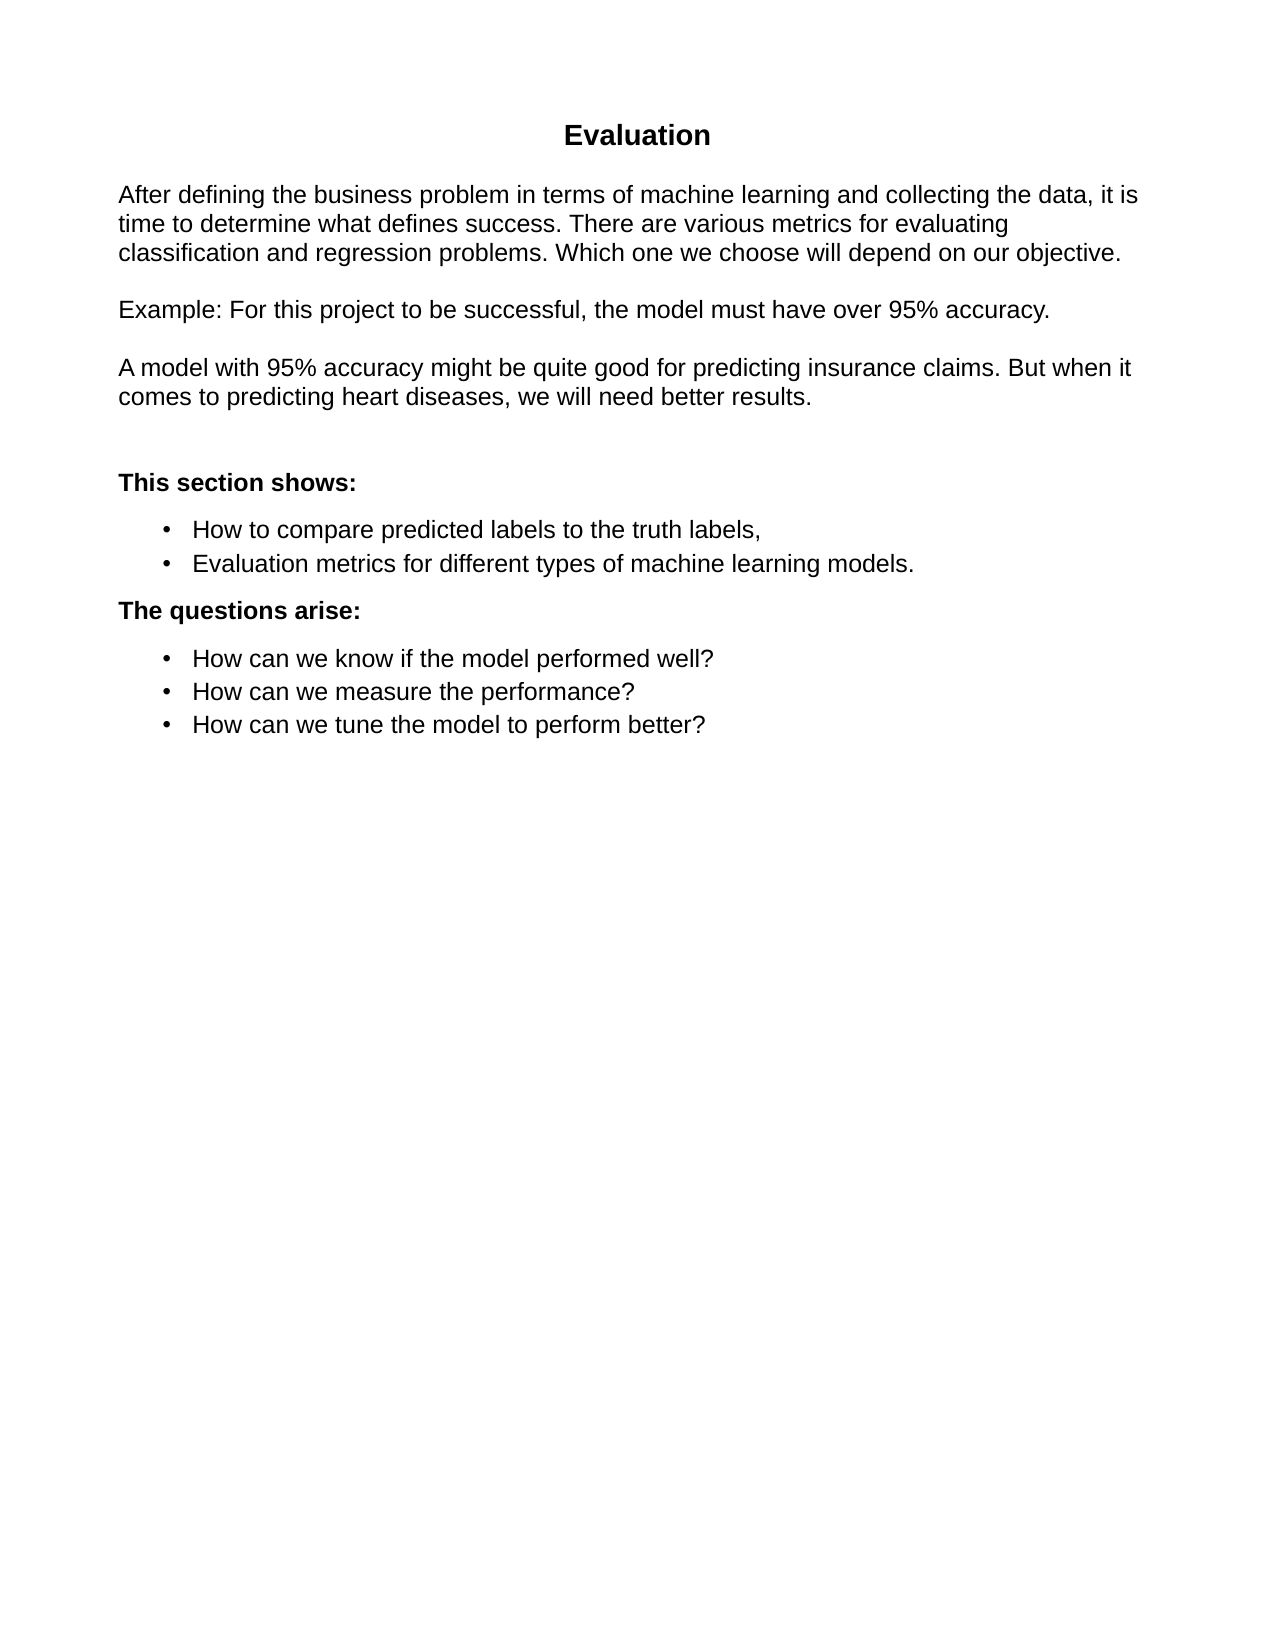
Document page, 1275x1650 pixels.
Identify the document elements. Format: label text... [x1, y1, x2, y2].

text After defining the business problem in terms of machine learning and collecting the data, it is time to determine what defines success. There are various metrics for evaluating classification and regression problems. Which one we choose will depend on our objective. [118, 180, 1157, 267]
list How can we measure the performance? [162, 677, 1157, 706]
list Evaluation metrics for different types of machine learning models. [162, 549, 1157, 577]
list How to compare predicted labels to the truth labels, [162, 516, 1157, 544]
list How can we tune the model to perform better? [162, 710, 1157, 739]
text This section shows: [118, 468, 1157, 497]
text Example: For this project to be successful, the model must have over 95% accuracy. [118, 295, 1157, 324]
text A model with 95% accuracy might be quite good for predicting insurance claims. But when it comes to predicting heart diseases, we will need better results. [118, 353, 1157, 410]
text The questions arise: [118, 596, 1157, 625]
text Evaluation [118, 118, 1157, 152]
list How can we know if the model performed well? [162, 644, 1157, 673]
